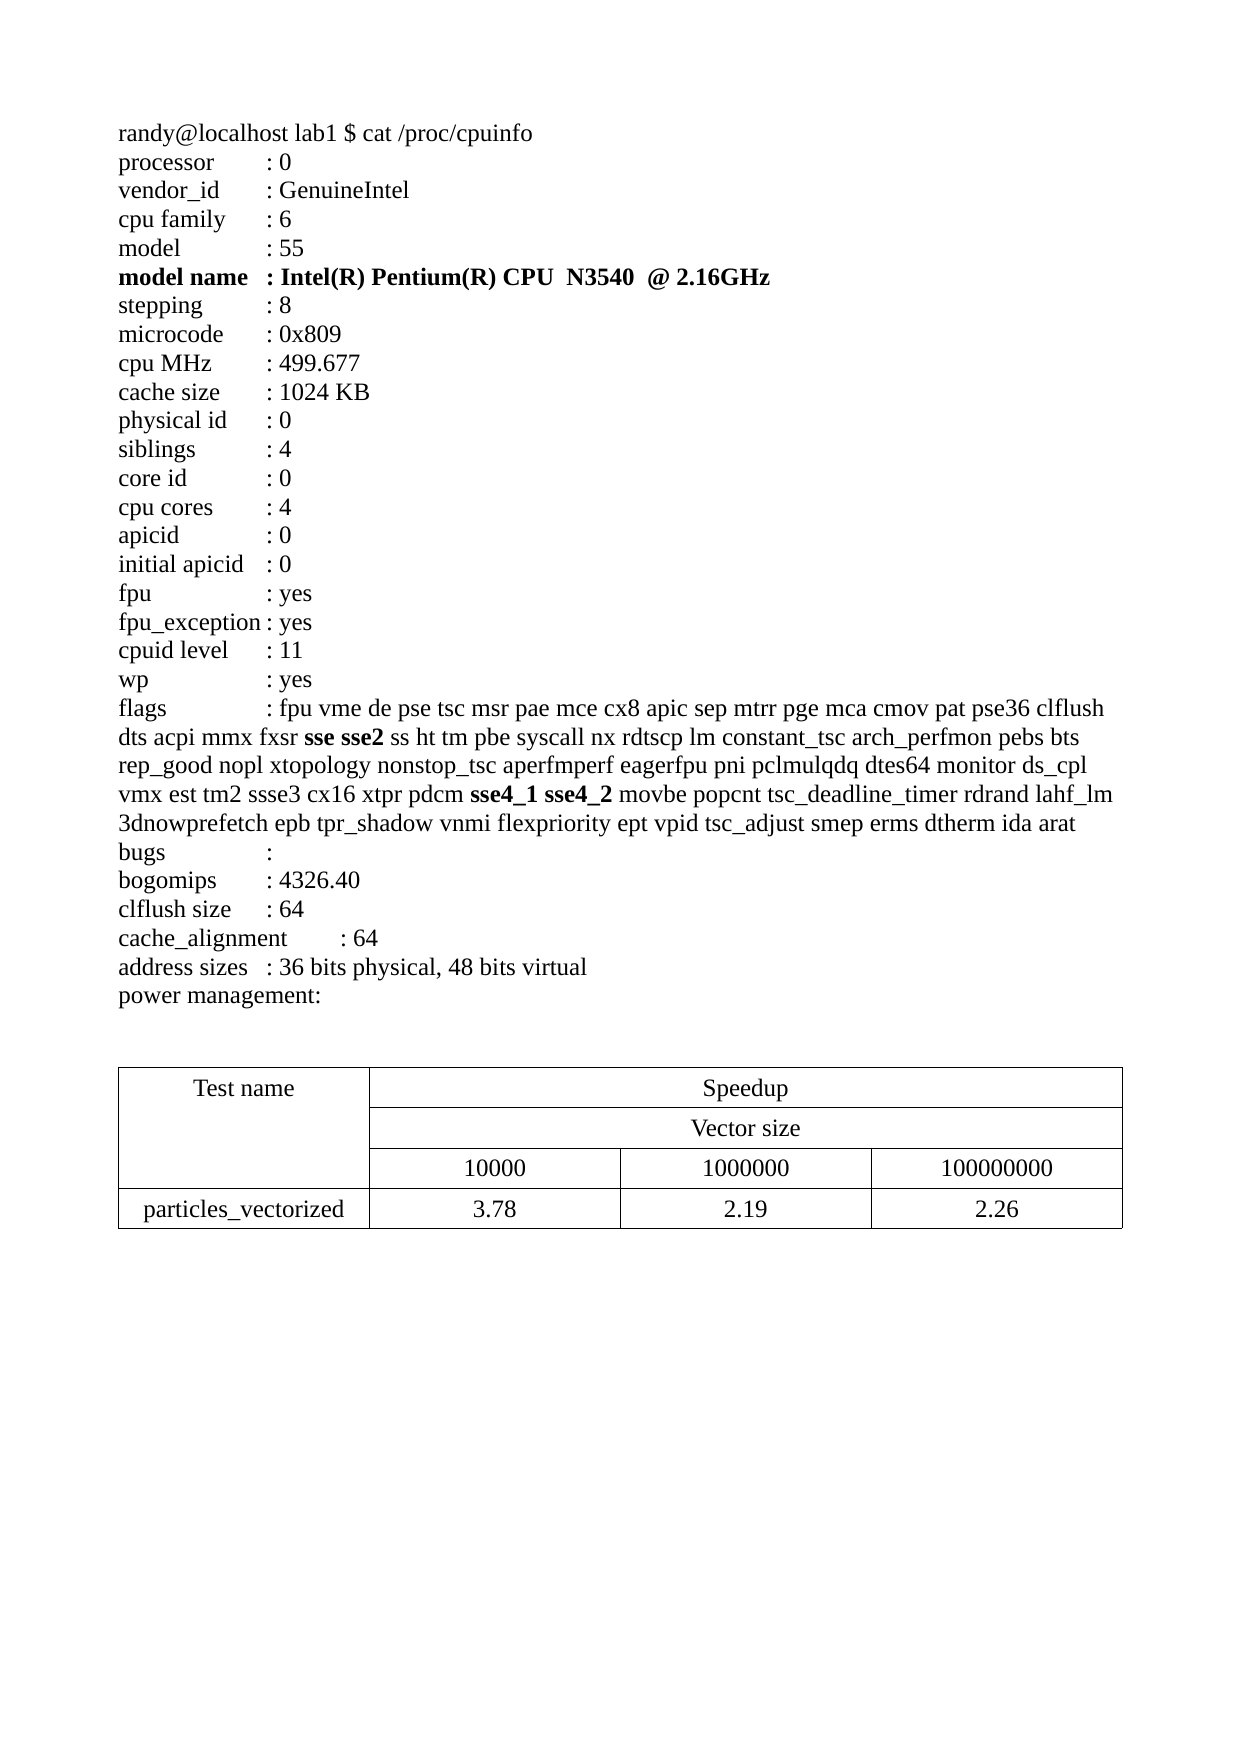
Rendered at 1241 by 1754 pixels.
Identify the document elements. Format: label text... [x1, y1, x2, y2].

table_cell 1000000 [621, 1149, 871, 1188]
table_cell 3.78 [370, 1189, 620, 1228]
text cpu cores : 4 [118, 492, 1122, 521]
table_cell 2.26 [872, 1189, 1122, 1228]
text wp : yes [118, 664, 1122, 693]
text microcode : 0x809 [118, 319, 1122, 348]
table_cell particles_vectorized [119, 1189, 369, 1228]
text processor : 0 [118, 147, 1122, 176]
text bugs : [118, 837, 1122, 866]
text stepping : 8 [118, 291, 1122, 319]
text power management: [118, 981, 1122, 1009]
text cache size : 1024 KB [118, 377, 1122, 406]
text model name : Intel(R) Pentium(R) CPU N3540 @ 2.16GHz [118, 262, 1122, 291]
text randy@localhost lab1 $ cat /proc/cpuinfo [118, 118, 1122, 147]
text initial apicid : 0 [118, 549, 1122, 578]
text cpu family : 6 [118, 204, 1122, 233]
text core id : 0 [118, 463, 1122, 492]
text bogomips : 4326.40 [118, 866, 1122, 894]
table_header Test name [119, 1068, 369, 1188]
table_cell 10000 [370, 1149, 620, 1188]
text physical id : 0 [118, 406, 1122, 434]
table_cell 100000000 [872, 1149, 1122, 1188]
text apicid : 0 [118, 521, 1122, 549]
text flags : fpu vme de pse tsc msr pae mce cx8 apic sep mtrr pge mca cmov pat pse36 clflush dts acpi mmx fxsr sse sse2 ss ht tm pbe syscall nx rdtscp lm constant_tsc arch_perfmon pebs bts rep_good nopl xtopology nonstop_tsc aperfmperf eagerfpu pni pclmulqdq dtes64 monitor ds_cpl vmx est tm2 ssse3 cx16 xtpr pdcm sse4_1 sse4_2 movbe popcnt tsc_deadline_timer rdrand lahf_lm 3dnowprefetch epb tpr_shadow vnmi flexpriority ept vpid tsc_adjust smep erms dtherm ida arat [118, 693, 1122, 837]
table_cell 2.19 [621, 1189, 871, 1228]
text cpuid level : 11 [118, 636, 1122, 664]
text model : 55 [118, 233, 1122, 262]
table_cell Vector size [370, 1108, 1122, 1147]
text siblings : 4 [118, 434, 1122, 463]
text fpu_exception : yes [118, 607, 1122, 636]
text cpu MHz : 499.677 [118, 348, 1122, 377]
text address sizes : 36 bits physical, 48 bits virtual [118, 952, 1122, 981]
text fpu : yes [118, 578, 1122, 607]
text cache_alignment : 64 [118, 923, 1122, 952]
table_header Speedup [370, 1068, 1122, 1107]
text clflush size : 64 [118, 894, 1122, 923]
text vendor_id : GenuineIntel [118, 176, 1122, 204]
